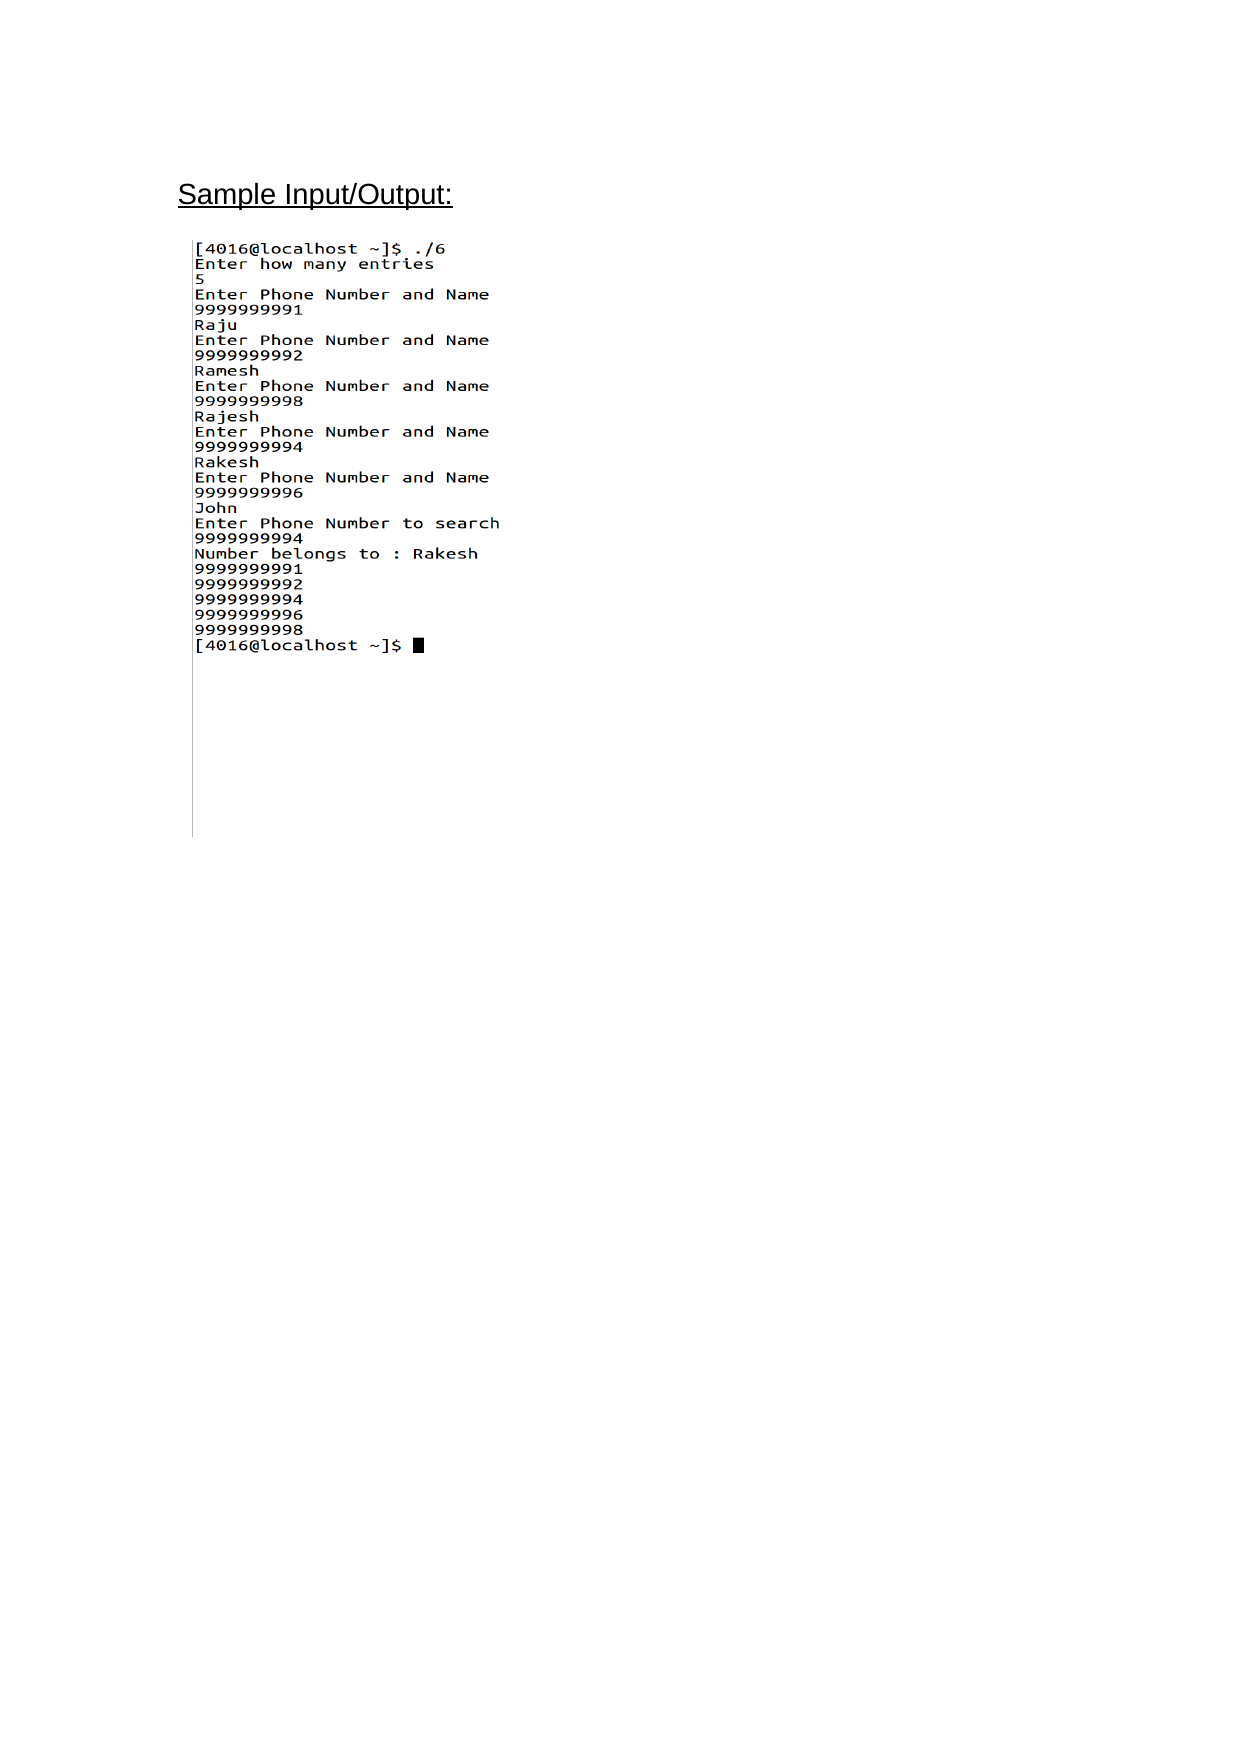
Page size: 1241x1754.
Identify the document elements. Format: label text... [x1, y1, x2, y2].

picture [192, 240, 1107, 837]
subtitle Sample Input/Output: [177, 177, 1122, 211]
